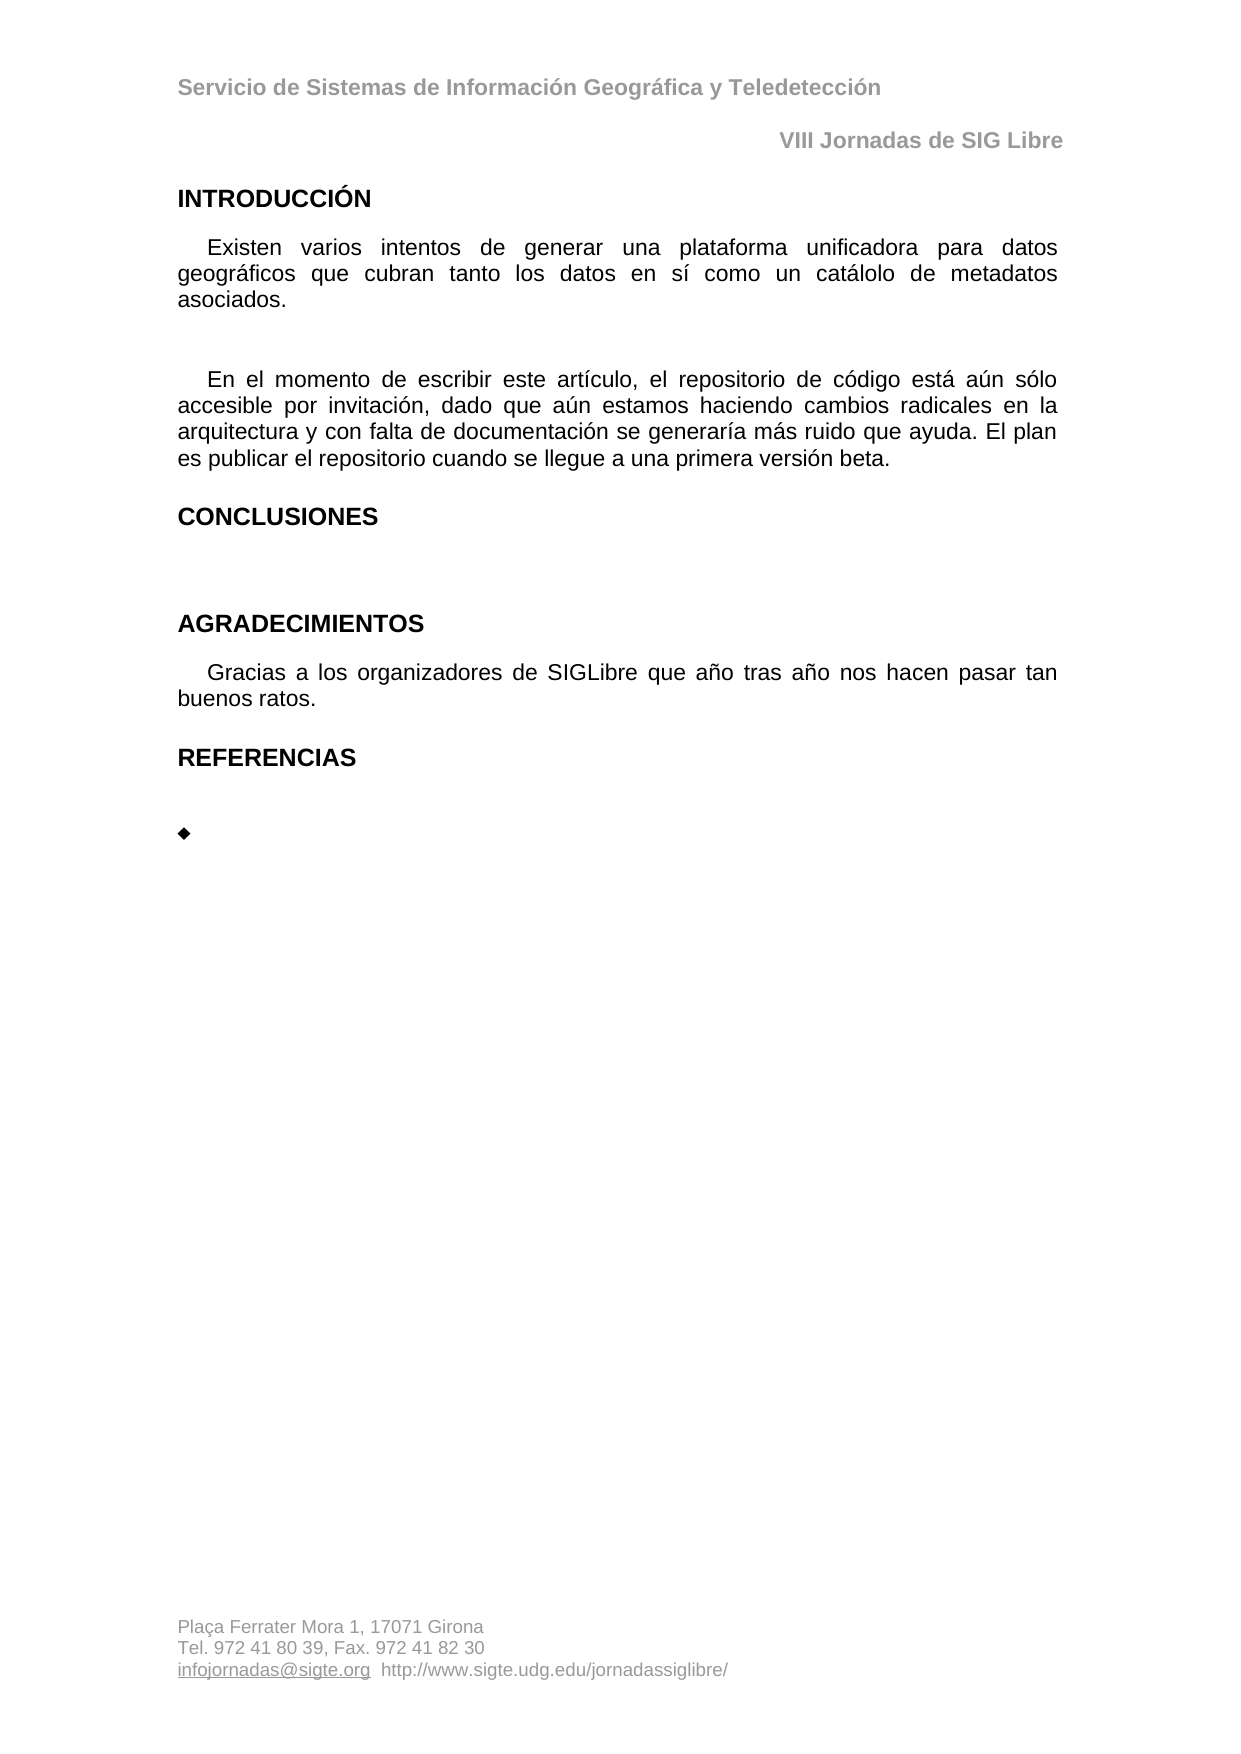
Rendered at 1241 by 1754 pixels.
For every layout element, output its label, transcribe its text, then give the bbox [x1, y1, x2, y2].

subtitle Introducción [177, 184, 1063, 213]
subtitle Agradecimientos [177, 609, 1063, 638]
subtitle Conclusiones [177, 502, 1063, 531]
subtitle Referencias [177, 743, 1063, 772]
text Gracias a los organizadores de SIGLibre que año tras año nos hacen pasar tan buenos ratos. [177, 659, 1058, 712]
text En el momento de escribir este artículo, el repositorio de código está aún sólo accesible por invitación, dado que aún estamos haciendo cambios radicales en la arquitectura y con falta de documentación se generaría más ruido que ayuda. El plan es publicar el repositorio cuando se llegue a una primera versión beta. [177, 366, 1058, 471]
text Existen varios intentos de generar una plataforma unificadora para datos geográficos que cubran tanto los datos en sí como un catálolo de metadatos asociados. [177, 234, 1058, 313]
